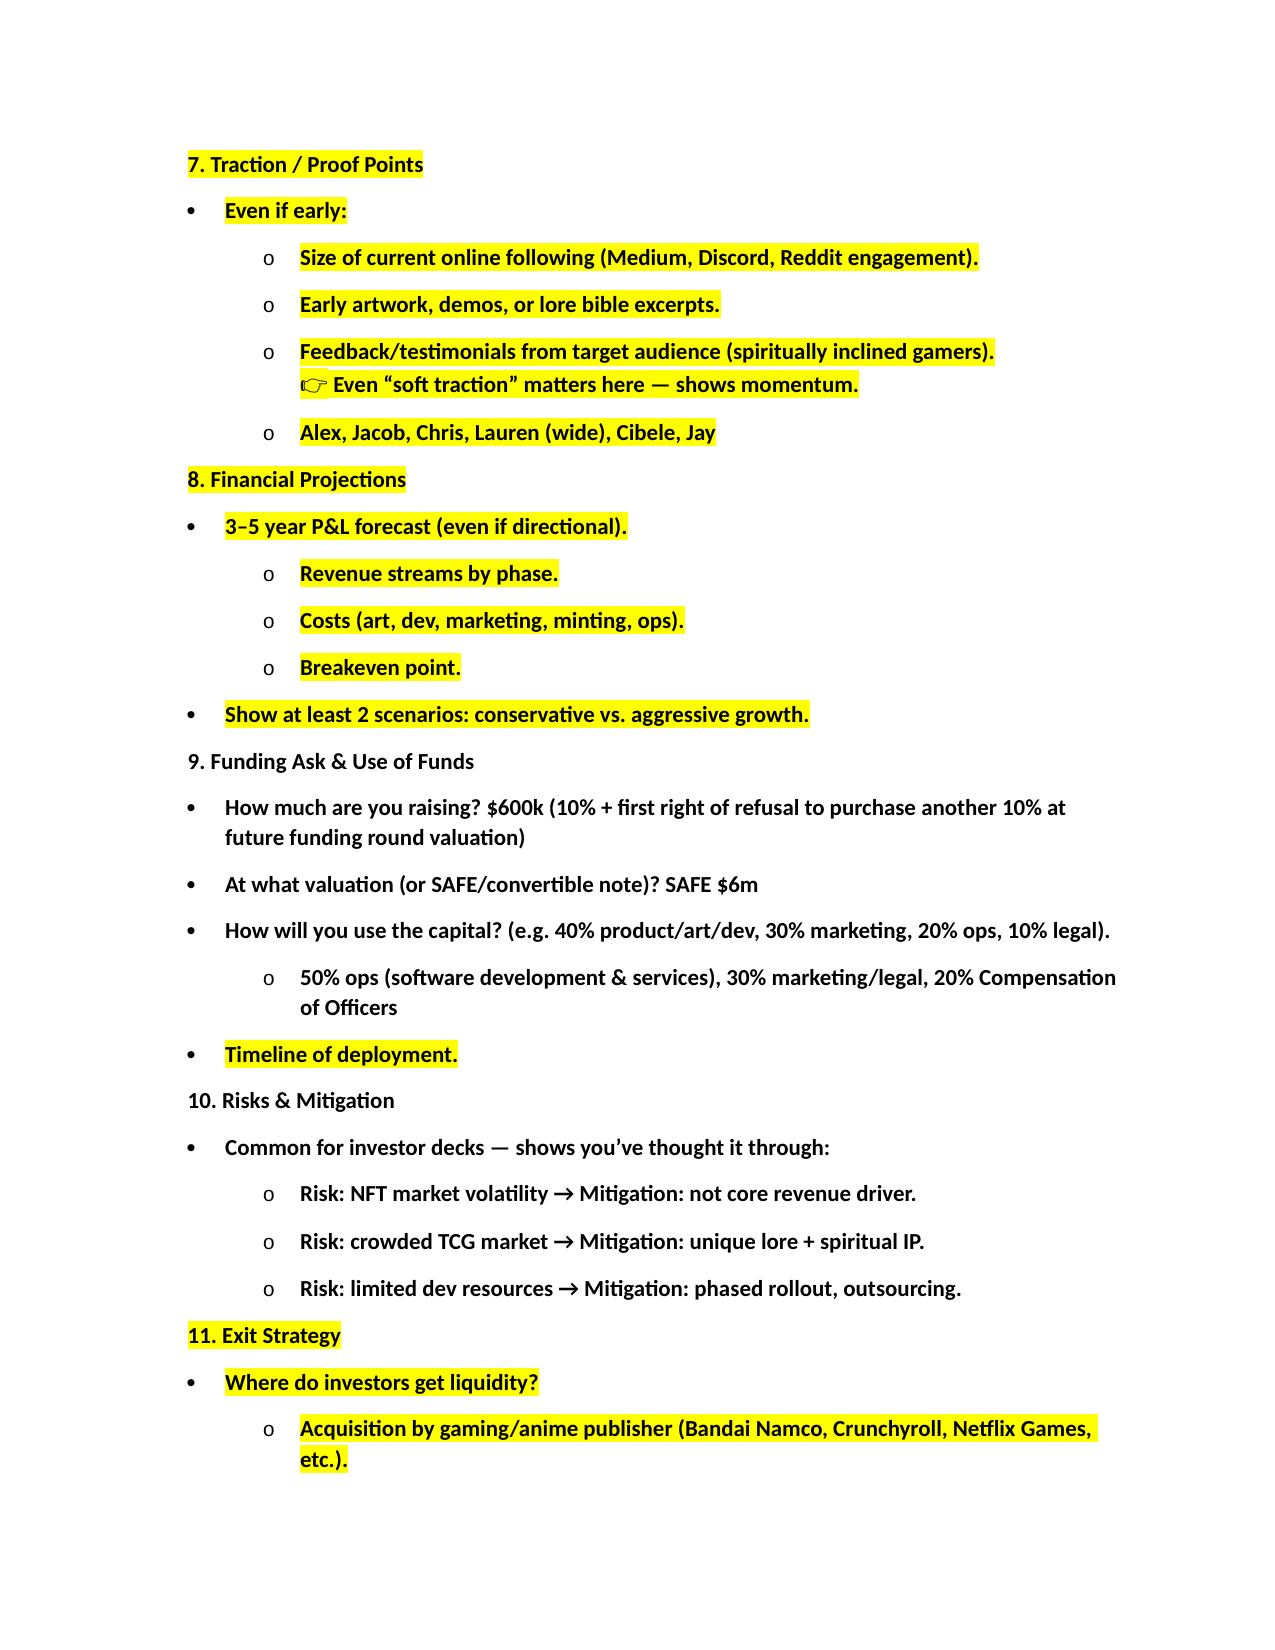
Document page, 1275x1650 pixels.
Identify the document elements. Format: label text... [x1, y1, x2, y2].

list 50% ops (software development & services), 30% marketing/legal, 20% Compensation of Officers [262, 963, 1125, 1021]
list Timeline of deployment. [187, 1040, 1125, 1068]
list Risk: crowded TCG market → Mitigation: unique lore + spiritual IP. [262, 1227, 1125, 1255]
list Risk: NFT market volatility → Mitigation: not core revenue driver. [262, 1179, 1125, 1208]
text 8. Financial Projections [187, 466, 1125, 493]
list Where do investors get liquidity? [187, 1368, 1125, 1396]
text 11. Exit Strategy [187, 1321, 1125, 1349]
text 7. Traction / Proof Points [187, 150, 1125, 178]
list Alex, Jacob, Chris, Lauren (wide), Cibele, Jay [262, 418, 1125, 447]
list Common for investor decks — shows you’ve thought it through: [187, 1133, 1125, 1161]
text 10. Risks & Mitigation [187, 1086, 1125, 1114]
list Size of current online following (Medium, Discord, Reddit engagement). [262, 243, 1125, 272]
list 3–5 year P&L forecast (even if directional). [187, 512, 1125, 540]
list Show at least 2 scenarios: conservative vs. aggressive growth. [187, 700, 1125, 728]
list At what valuation (or SAFE/convertible note)? SAFE $6m [187, 870, 1125, 898]
list Acquisition by gaming/anime publisher (Bandai Namco, Crunchyroll, Netflix Games, etc.). [262, 1414, 1125, 1473]
list Early artwork, demos, or lore bible excerpts. [262, 290, 1125, 319]
list Costs (art, dev, marketing, minting, ops). [262, 606, 1125, 634]
list How much are you raising? $600k (10% + first right of refusal to purchase another 10% at future funding round valuation) [187, 793, 1125, 851]
text 9. Funding Ask & Use of Funds [187, 747, 1125, 775]
list Risk: limited dev resources → Mitigation: phased rollout, outsourcing. [262, 1274, 1125, 1302]
list How will you use the capital? (e.g. 40% product/art/dev, 30% marketing, 20% ops, 10% legal). [187, 916, 1125, 944]
list Revenue streams by phase. [262, 559, 1125, 587]
list Feedback/testimonials from target audience (spiritually inclined gamers). 👉 Even “soft traction” matters here — shows momentum. [262, 337, 1125, 399]
list Even if early: [187, 197, 1125, 224]
list Breakeven point. [262, 653, 1125, 682]
